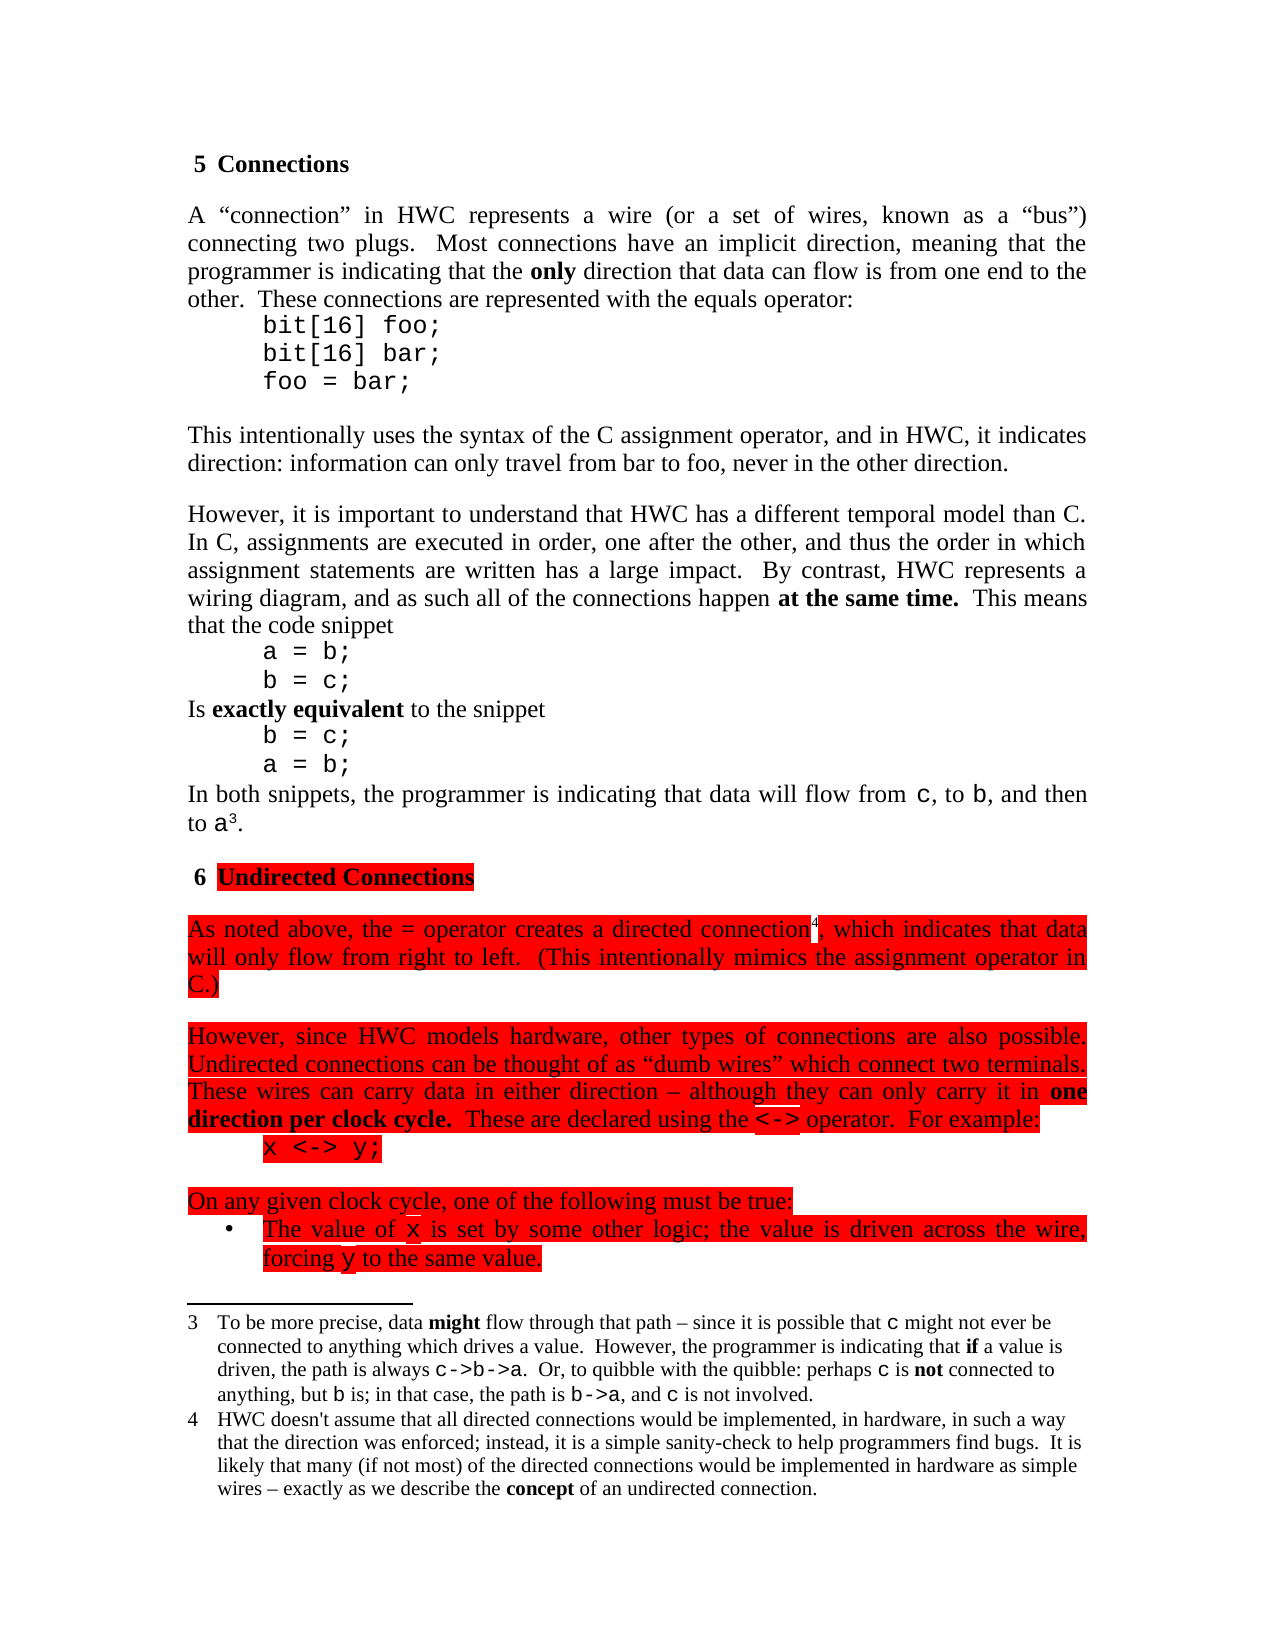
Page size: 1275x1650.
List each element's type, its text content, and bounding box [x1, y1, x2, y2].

text bit[16] foo; [262, 312, 1087, 341]
list Connections [187, 150, 1087, 178]
text To be more precise, data might flow through that path – since it is possible that c might not ever be connected to anything which drives a value. However, the programmer is indicating that if a value is driven, the path is always c->b->a. Or, to quibble with the quibble: perhaps c is not connected to anything, but b is; in that case, the path is b->a, and c is not involved. [187, 1311, 1087, 1408]
text foo = bar; [262, 369, 1087, 397]
text On any given clock cycle, one of the following must be true: [187, 1187, 1087, 1215]
text b = c; [262, 667, 1087, 696]
text a = b; [262, 751, 1087, 780]
text In both snippets, the programmer is indicating that data will flow from c, to b, and then to a. [187, 780, 1087, 839]
text b = c; [262, 723, 1087, 751]
text A “connection” in HWC represents a wire (or a set of wires, known as a “bus”) connecting two plugs. Most connections have an implicit direction, meaning that the programmer is indicating that the only direction that data can flow is from one end to the other. These connections are represented with the equals operator: [187, 202, 1087, 312]
text This intentionally uses the syntax of the C assignment operator, and in HWC, it indicates direction: information can only travel from bar to foo, never in the other direction. [187, 421, 1087, 477]
text a = b; [262, 639, 1087, 667]
text HWC doesn't assume that all directed connections would be implemented, in hardware, in such a way that the direction was enforced; instead, it is a simple sanity-check to help programmers find bugs. It is likely that many (if not most) of the directed connections would be implemented in hardware as simple wires – exactly as we describe the concept of an undirected connection. [187, 1408, 1087, 1500]
text Is exactly equivalent to the snippet [187, 696, 1087, 723]
list The value of x is set by some other logic; the value is driven across the wire, forcing y to the same value. [225, 1215, 1087, 1274]
text However, it is important to understand that HWC has a different temporal model than C. In C, assignments are executed in order, one after the other, and thus the order in which assignment statements are written has a large impact. By contrast, HWC represents a wiring diagram, and as such all of the connections happen at the same time. This means that the code snippet [187, 501, 1087, 639]
text However, since HWC models hardware, other types of connections are also possible. Undirected connections can be thought of as “dumb wires” which connect two terminals. These wires can carry data in either direction – although they can only carry it in one direction per clock cycle. These are declared using the <-> operator. For example: [187, 1022, 1087, 1135]
text As noted above, the = operator creates a directed connection, which indicates that data will only flow from right to left. (This intentionally mimics the assignment operator in C.) [187, 915, 1087, 998]
text bit[16] bar; [262, 341, 1087, 369]
list Undirected Connections [187, 863, 1087, 891]
text x <-> y; [262, 1135, 1087, 1163]
